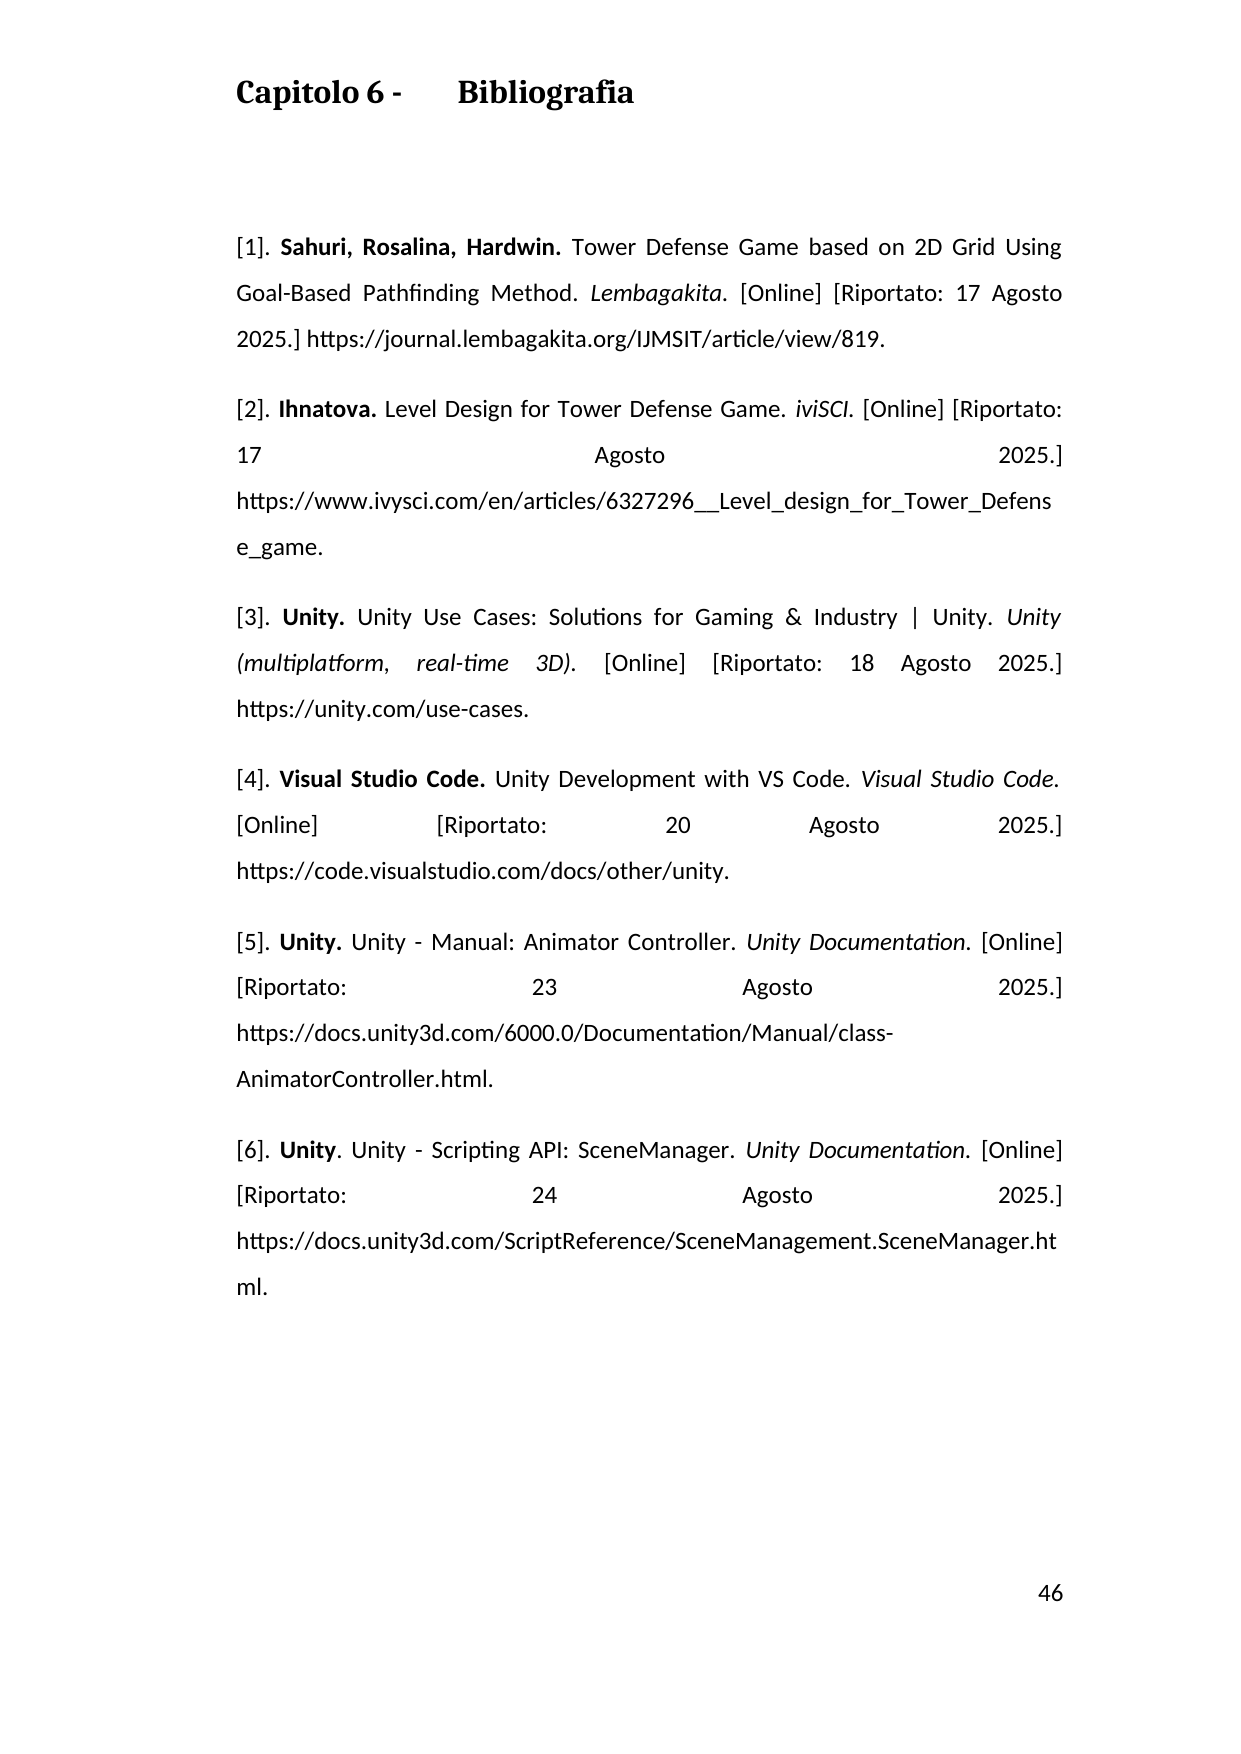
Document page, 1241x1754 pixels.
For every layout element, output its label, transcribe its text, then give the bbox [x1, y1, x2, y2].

text [4]. Visual Studio Code. Unity Development with VS Code. Visual Studio Code. [Online] [Riportato: 20 Agosto 2025.] https://code.visualstudio.com/docs/other/unity. [236, 764, 1063, 886]
subtitle Bibliografia [236, 74, 1063, 112]
text [6]. Unity. Unity - Scripting API: SceneManager. Unity Documentation. [Online] [Riportato: 24 Agosto 2025.] https://docs.unity3d.com/ScriptReference/SceneManagement.SceneManager.html. [236, 1134, 1063, 1301]
text [1]. Sahuri, Rosalina, Hardwin. Tower Defense Game based on 2D Grid Using Goal-Based Pathfinding Method. Lembagakita. [Online] [Riportato: 17 Agosto 2025.] https://journal.lembagakita.org/IJMSIT/article/view/819. [236, 231, 1063, 353]
text [3]. Unity. Unity Use Cases: Solutions for Gaming & Industry | Unity. Unity (multiplatform, real-time 3D). [Online] [Riportato: 18 Agosto 2025.] https://unity.com/use-cases. [236, 601, 1063, 723]
text [5]. Unity. Unity - Manual: Animator Controller. Unity Documentation. [Online] [Riportato: 23 Agosto 2025.] https://docs.unity3d.com/6000.0/Documentation/Manual/class-AnimatorController.html. [236, 926, 1063, 1093]
text [2]. Ihnatova. Level Design for Tower Defense Game. iviSCI. [Online] [Riportato: 17 Agosto 2025.] https://www.ivysci.com/en/articles/6327296__Level_design_for_Tower_Defense_game. [236, 393, 1063, 561]
